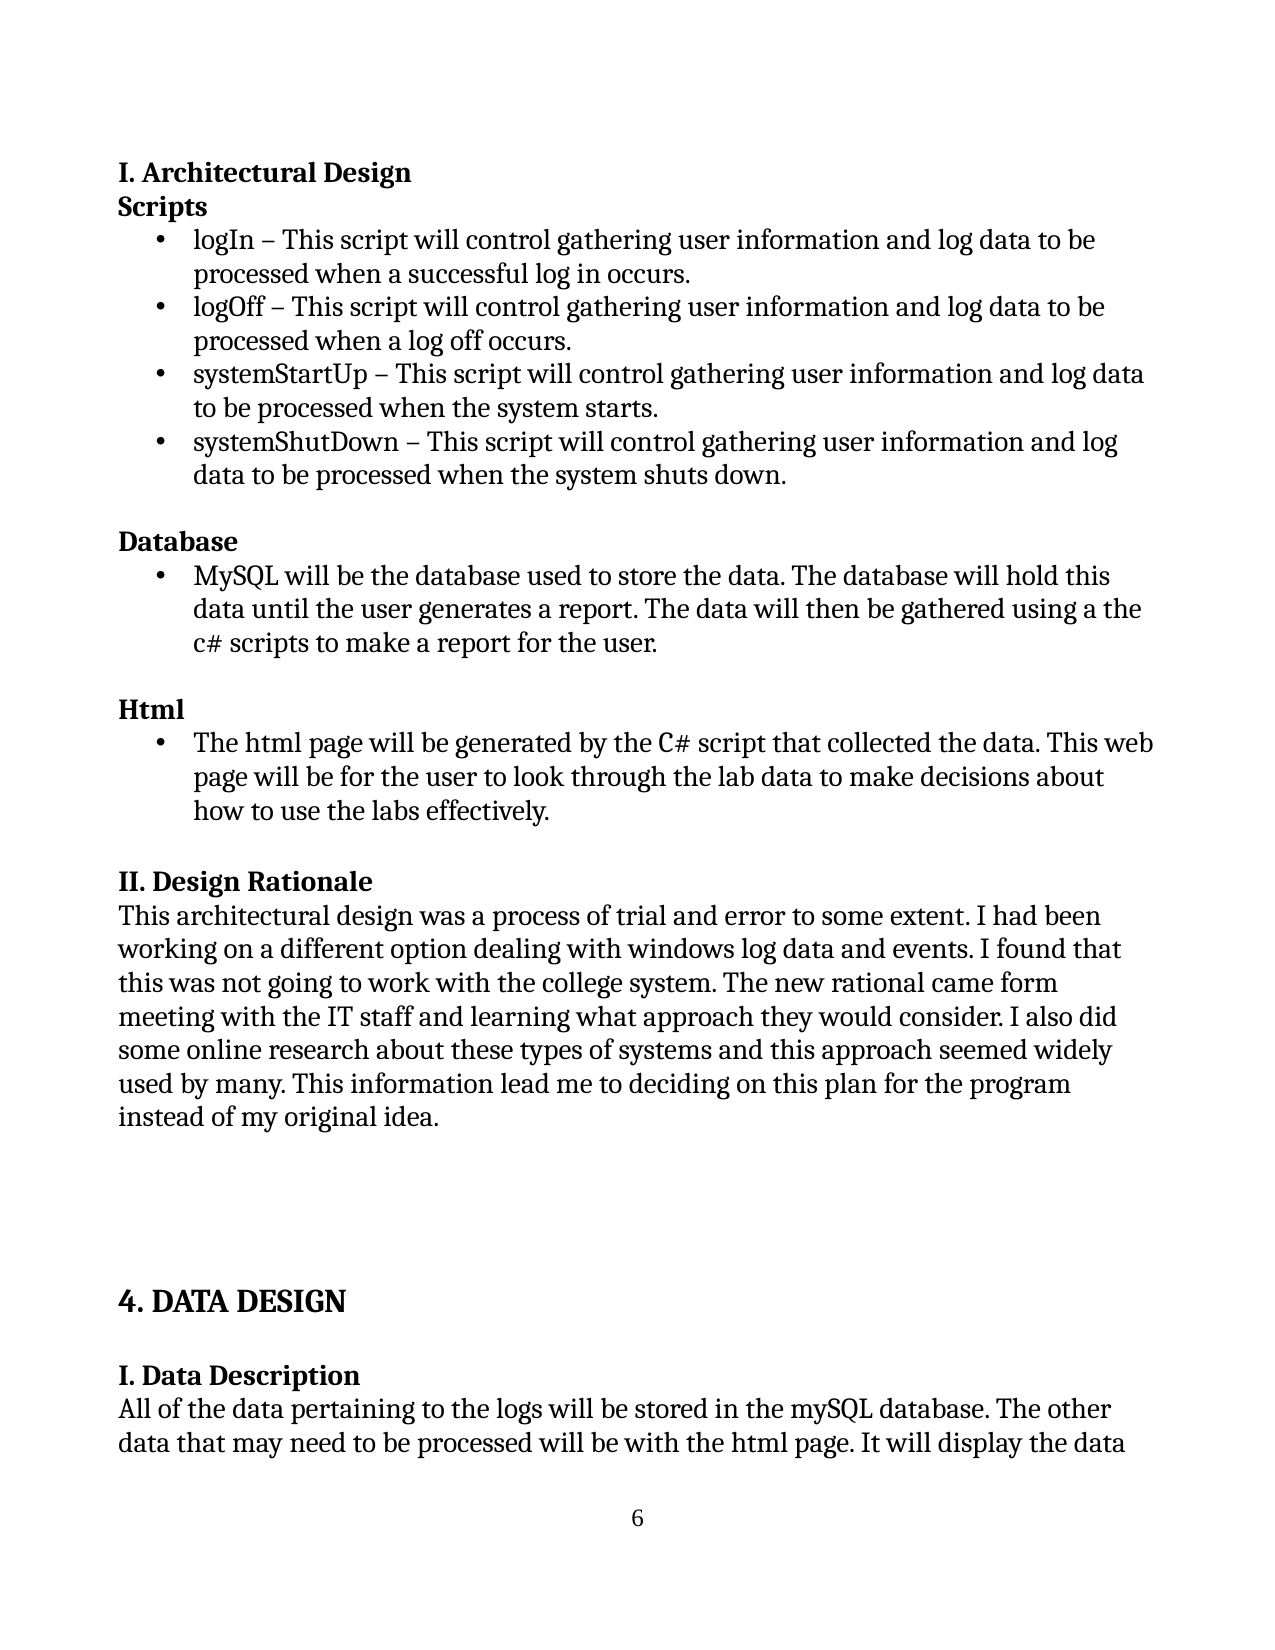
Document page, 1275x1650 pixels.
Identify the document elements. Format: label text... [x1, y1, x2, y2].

list systemShutDown – This script will control gathering user information and log data to be processed when the system shuts down. [156, 425, 1157, 492]
text I. Data Description [118, 1359, 1157, 1393]
text Html [118, 693, 1157, 727]
text 4. DATA DESIGN [118, 1282, 1157, 1321]
list The html page will be generated by the C# script that collected the data. This web page will be for the user to look through the lab data to make decisions about how to use the labs effectively. [156, 727, 1157, 827]
text I. Architectural Design [118, 156, 1157, 190]
list MySQL will be the database used to store the data. The database will hold this data until the user generates a report. The data will then be gathered using a the c# scripts to make a report for the user. [156, 559, 1157, 659]
list logOff – This script will control gathering user information and log data to be processed when a log off occurs. [156, 291, 1157, 358]
list systemStartUp – This script will control gathering user information and log data to be processed when the system starts. [156, 358, 1157, 425]
text All of the data pertaining to the logs will be stored in the mySQL database. The other data that may need to be processed will be with the html page. It will display the data [118, 1393, 1157, 1460]
list logIn – This script will control gathering user information and log data to be processed when a successful log in occurs. [156, 223, 1157, 291]
text Database [118, 525, 1157, 559]
text II. Design Rationale [118, 866, 1157, 899]
text This architectural design was a process of trial and error to some extent. I had been working on a different option dealing with windows log data and events. I found that this was not going to work with the college system. The new rational came form meeting with the IT staff and learning what approach they would consider. I also did some online research about these types of systems and this approach seemed widely used by many. This information lead me to deciding on this plan for the program instead of my original idea. [118, 899, 1157, 1134]
text Scripts [118, 190, 1157, 223]
